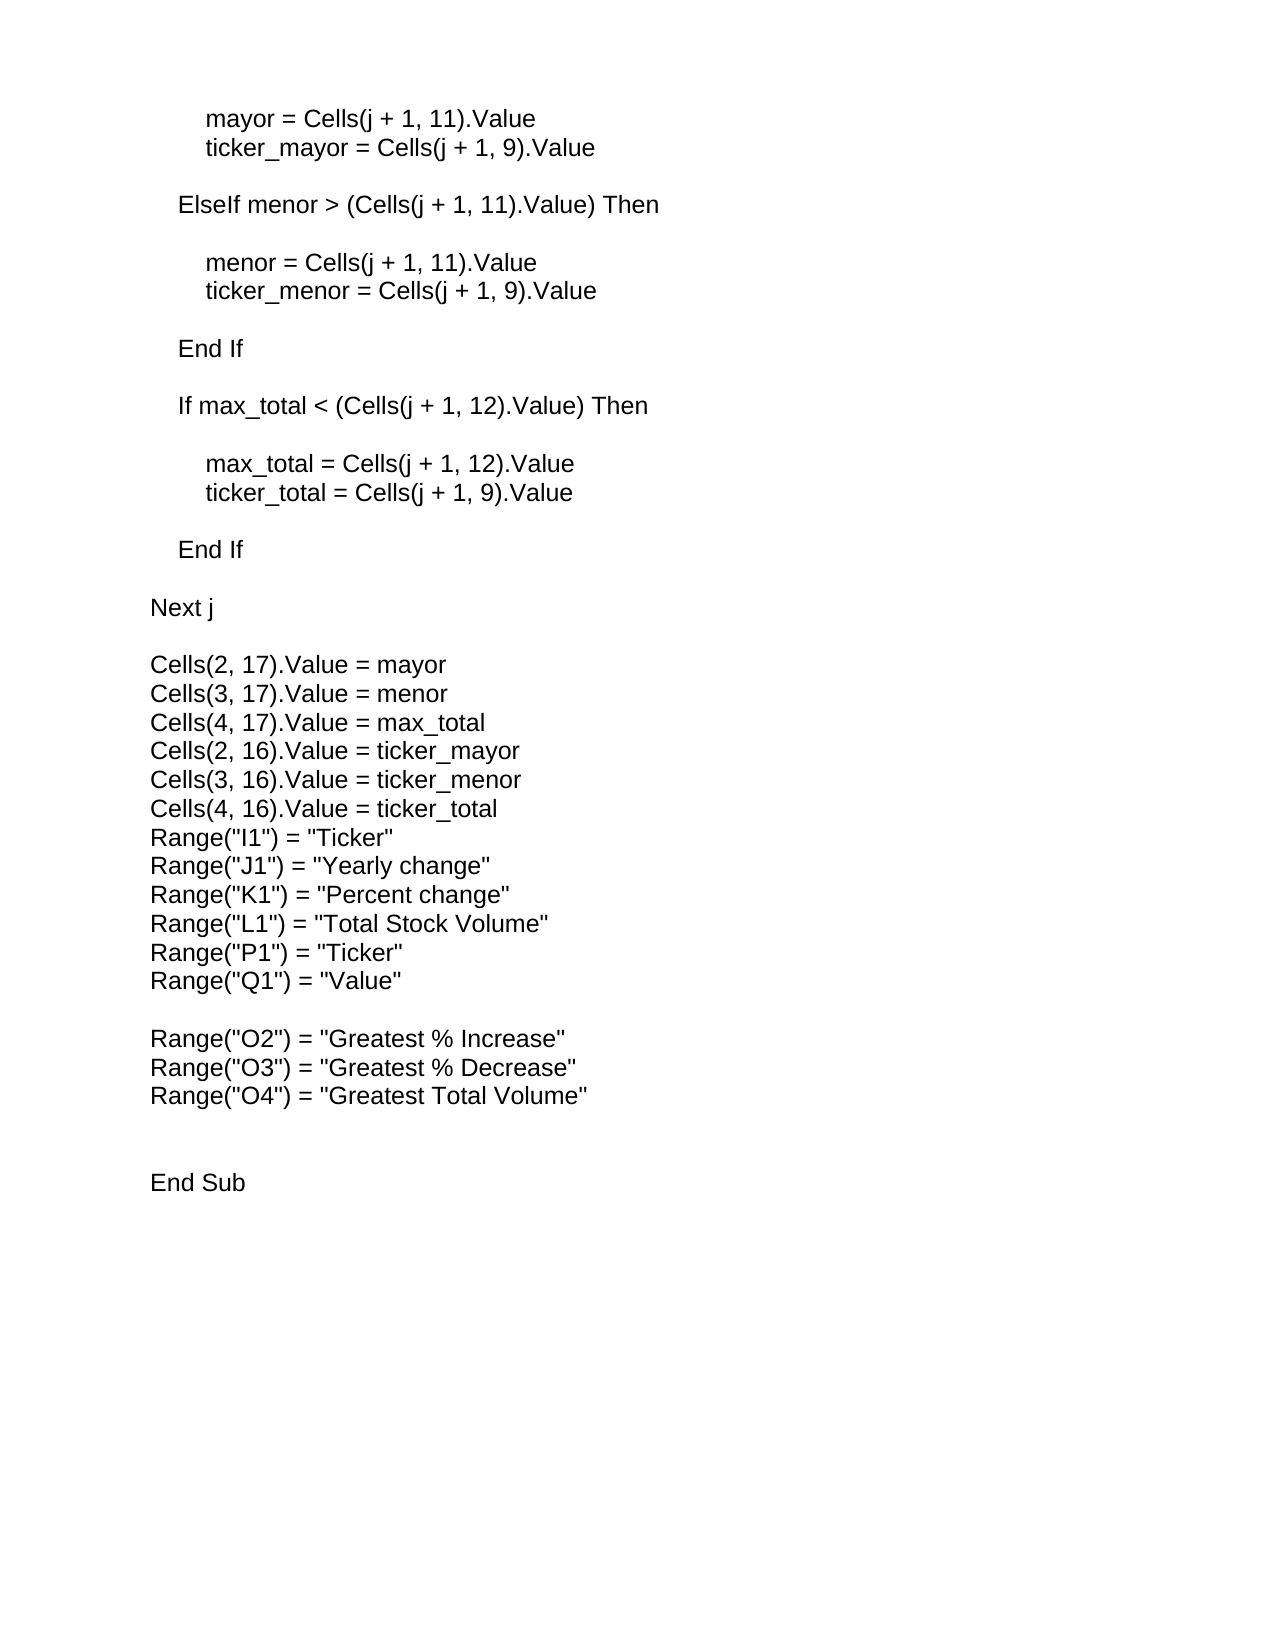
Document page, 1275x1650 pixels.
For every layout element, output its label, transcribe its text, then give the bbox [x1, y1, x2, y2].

text Cells(2, 16).Value = ticker_mayor [150, 736, 1125, 765]
text Range("I1") = "Ticker" [150, 822, 1125, 851]
text Range("J1") = "Yearly change" [150, 851, 1125, 880]
text ElseIf menor > (Cells(j + 1, 11).Value) Then [150, 190, 1125, 219]
text ticker_menor = Cells(j + 1, 9).Value [150, 276, 1125, 305]
text Range("K1") = "Percent change" [150, 880, 1125, 909]
text Range("O3") = "Greatest % Decrease" [150, 1052, 1125, 1081]
text If max_total < (Cells(j + 1, 12).Value) Then [150, 391, 1125, 420]
text Range("L1") = "Total Stock Volume" [150, 909, 1125, 937]
text Cells(4, 17).Value = max_total [150, 707, 1125, 736]
text Range("O2") = "Greatest % Increase" [150, 1024, 1125, 1052]
text max_total = Cells(j + 1, 12).Value [150, 449, 1125, 477]
text Range("Q1") = "Value" [150, 966, 1125, 995]
text End If [150, 334, 1125, 362]
text Cells(2, 17).Value = mayor [150, 650, 1125, 679]
text Cells(3, 16).Value = ticker_menor [150, 765, 1125, 794]
text ticker_total = Cells(j + 1, 9).Value [150, 477, 1125, 506]
text Cells(4, 16).Value = ticker_total [150, 794, 1125, 822]
text menor = Cells(j + 1, 11).Value [150, 247, 1125, 276]
text End Sub [150, 1167, 1125, 1196]
text Range("O4") = "Greatest Total Volume" [150, 1081, 1125, 1110]
text Next j [150, 592, 1125, 621]
text Cells(3, 17).Value = menor [150, 679, 1125, 707]
text ticker_mayor = Cells(j + 1, 9).Value [150, 132, 1125, 161]
text End If [150, 535, 1125, 564]
text Range("P1") = "Ticker" [150, 937, 1125, 966]
text mayor = Cells(j + 1, 11).Value [150, 104, 1125, 132]
